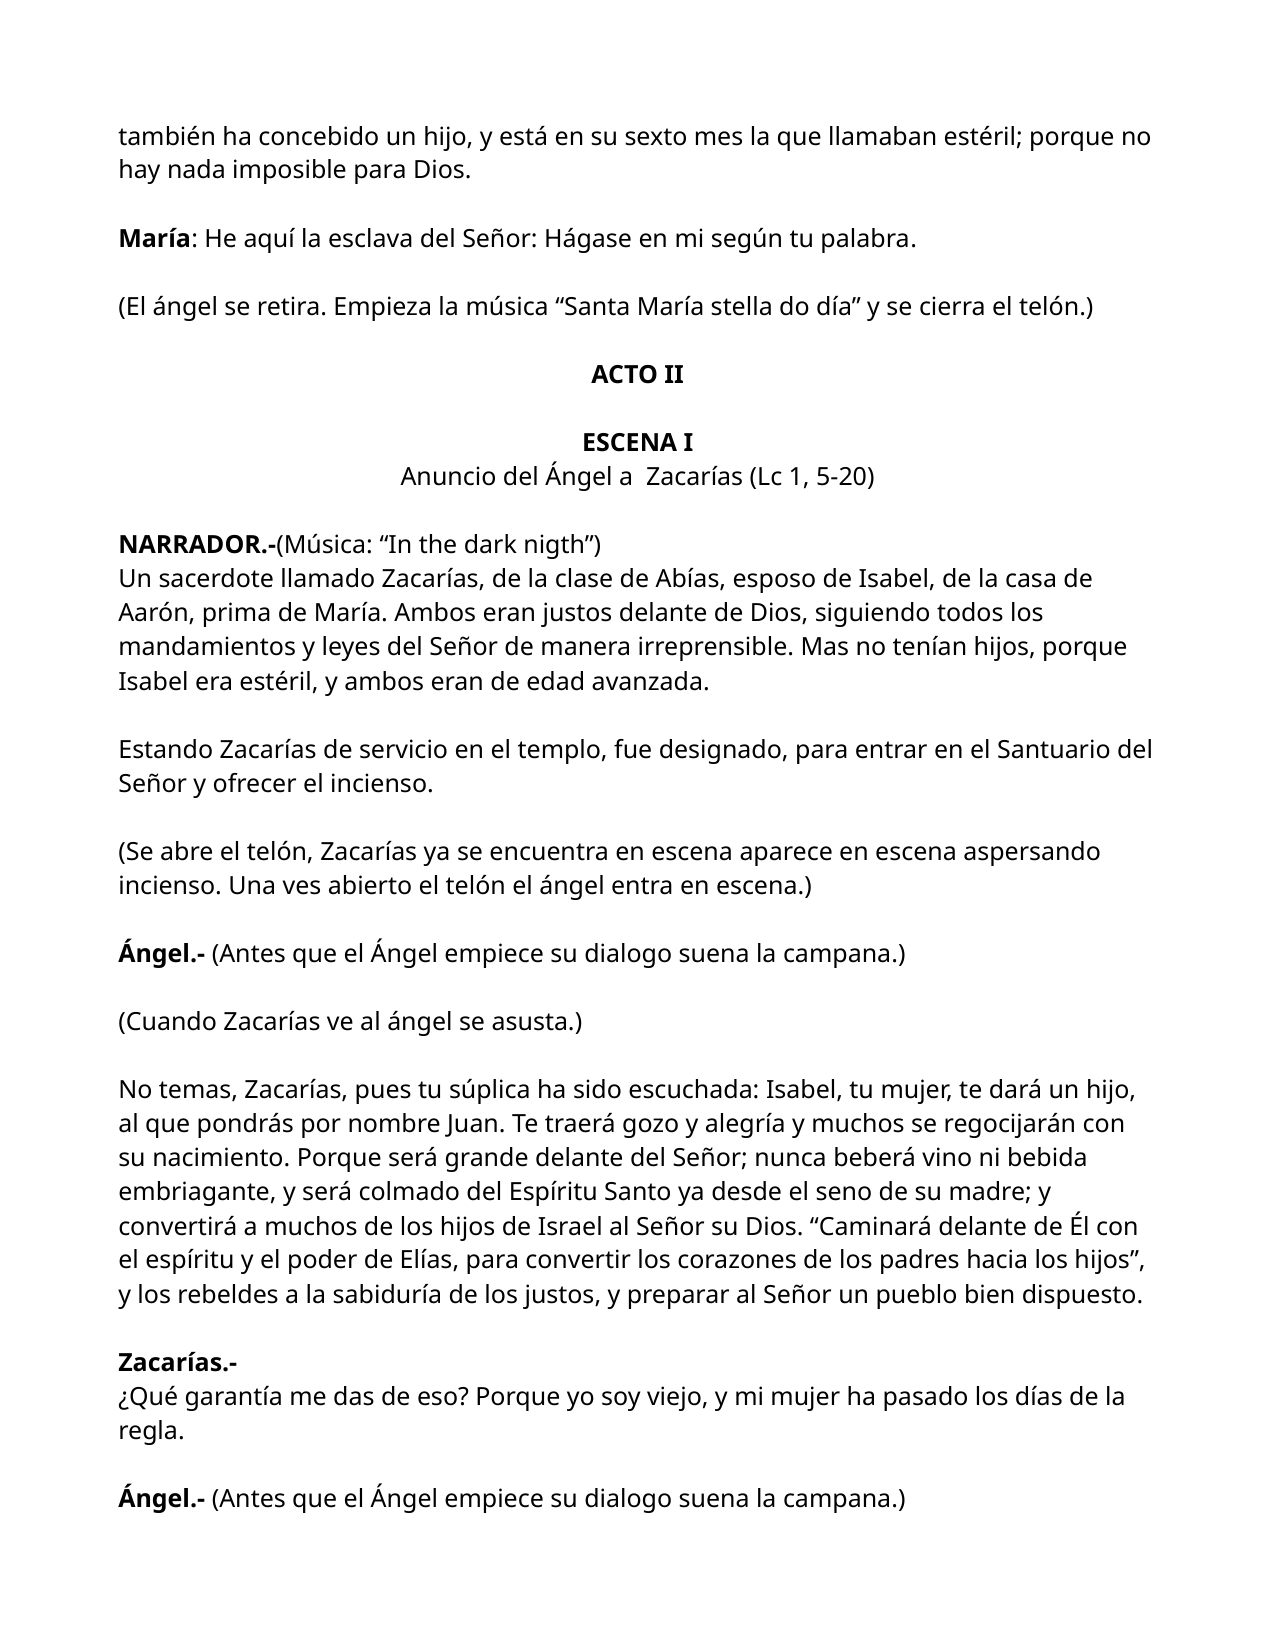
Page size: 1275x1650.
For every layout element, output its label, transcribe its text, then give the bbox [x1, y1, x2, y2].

text NARRADOR.-(Música: “In the dark nigth”) [118, 527, 1157, 561]
text (El ángel se retira. Empieza la música “Santa María stella do día” y se cierra el telón.) [118, 288, 1157, 322]
text Un sacerdote llamado Zacarías, de la clase de Abías, esposo de Isabel, de la casa de Aarón, prima de María. Ambos eran justos delante de Dios, siguiendo todos los mandamientos y leyes del Señor de manera irreprensible. Mas no tenían hijos, porque Isabel era estéril, y ambos eran de edad avanzada. [118, 561, 1157, 697]
text (Se abre el telón, Zacarías ya se encuentra en escena aparece en escena aspersando incienso. Una ves abierto el telón el ángel entra en escena.) [118, 833, 1157, 902]
text ¿Qué garantía me das de eso? Porque yo soy viejo, y mi mujer ha pasado los días de la regla. [118, 1378, 1157, 1447]
text Anuncio del Ángel a Zacarías (Lc 1, 5-20) [118, 459, 1157, 493]
text ESCENA I [118, 425, 1157, 459]
text también ha concebido un hijo, y está en su sexto mes la que llamaban estéril; porque no hay nada imposible para Dios. [118, 118, 1157, 186]
text Estando Zacarías de servicio en el templo, fue designado, para entrar en el Santuario del Señor y ofrecer el incienso. [118, 731, 1157, 799]
text Zacarías.- [118, 1344, 1157, 1378]
text María: He aquí la esclava del Señor: Hágase en mi según tu palabra. [118, 220, 1157, 254]
text (Cuando Zacarías ve al ángel se asusta.) [118, 1004, 1157, 1038]
text No temas, Zacarías, pues tu súplica ha sido escuchada: Isabel, tu mujer, te dará un hijo, al que pondrás por nombre Juan. Te traerá gozo y alegría y muchos se regocijarán con su nacimiento. Porque será grande delante del Señor; nunca beberá vino ni bebida embriagante, y será colmado del Espíritu Santo ya desde el seno de su madre; y convertirá a muchos de los hijos de Israel al Señor su Dios. “Caminará delante de Él con el espíritu y el poder de Elías, para convertir los corazones de los padres hacia los hijos”, y los rebeldes a la sabiduría de los justos, y preparar al Señor un pueblo bien dispuesto. [118, 1072, 1157, 1310]
text ACTO II [118, 357, 1157, 391]
text Ángel.- (Antes que el Ángel empiece su dialogo suena la campana.) [118, 1481, 1157, 1515]
text Ángel.- (Antes que el Ángel empiece su dialogo suena la campana.) [118, 936, 1157, 970]
